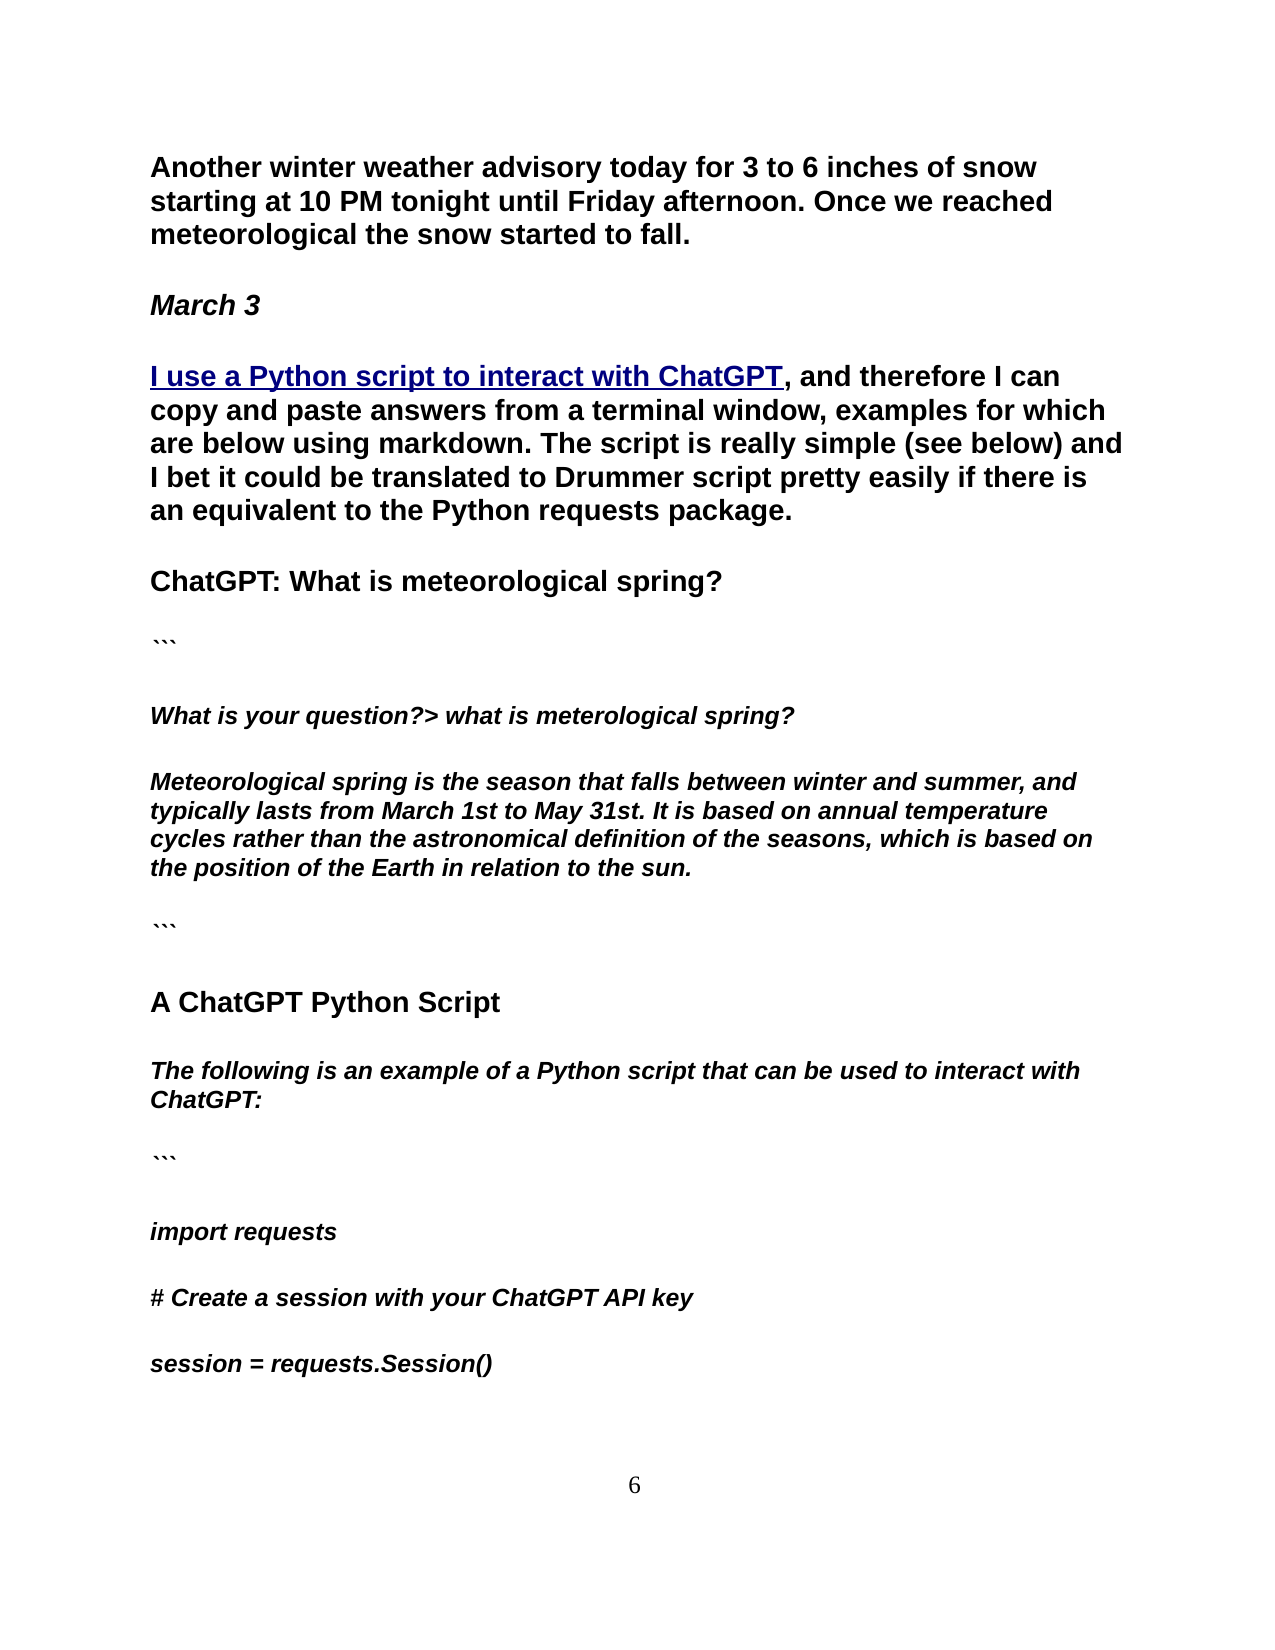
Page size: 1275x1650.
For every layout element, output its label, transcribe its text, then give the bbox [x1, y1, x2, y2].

subtitle Meteorological spring is the season that falls between winter and summer, and typically lasts from March 1st to May 31st. It is based on annual temperature cycles rather than the astronomical definition of the seasons, which is based on the position of the Earth in relation to the sun. [150, 767, 1125, 882]
subtitle ``` [150, 635, 1125, 664]
subtitle What is your question?> what is meterological spring? [150, 701, 1125, 730]
subtitle A ChatGPT Python Script [150, 985, 1125, 1019]
subtitle I use a Python script to interact with ChatGPT, and therefore I can copy and paste answers from a terminal window, examples for which are below using markdown. The script is really simple (see below) and I bet it could be translated to Drummer script pretty easily if there is an equivalent to the Python requests package. [150, 359, 1125, 527]
subtitle Another winter weather advisory today for 3 to 6 inches of snow starting at 10 PM tonight until Friday afternoon. Once we reached meteorological the snow started to fall. [150, 150, 1125, 251]
subtitle # Create a session with your ChatGPT API key [150, 1283, 1125, 1311]
subtitle session = requests.Session() [150, 1349, 1125, 1377]
subtitle ``` [150, 1151, 1125, 1179]
subtitle ``` [150, 919, 1125, 948]
subtitle import requests [150, 1217, 1125, 1245]
subtitle ChatGPT: What is meteorological spring? [150, 564, 1125, 598]
subtitle March 3 [150, 288, 1125, 322]
subtitle The following is an example of a Python script that can be used to interact with ChatGPT: [150, 1056, 1125, 1113]
